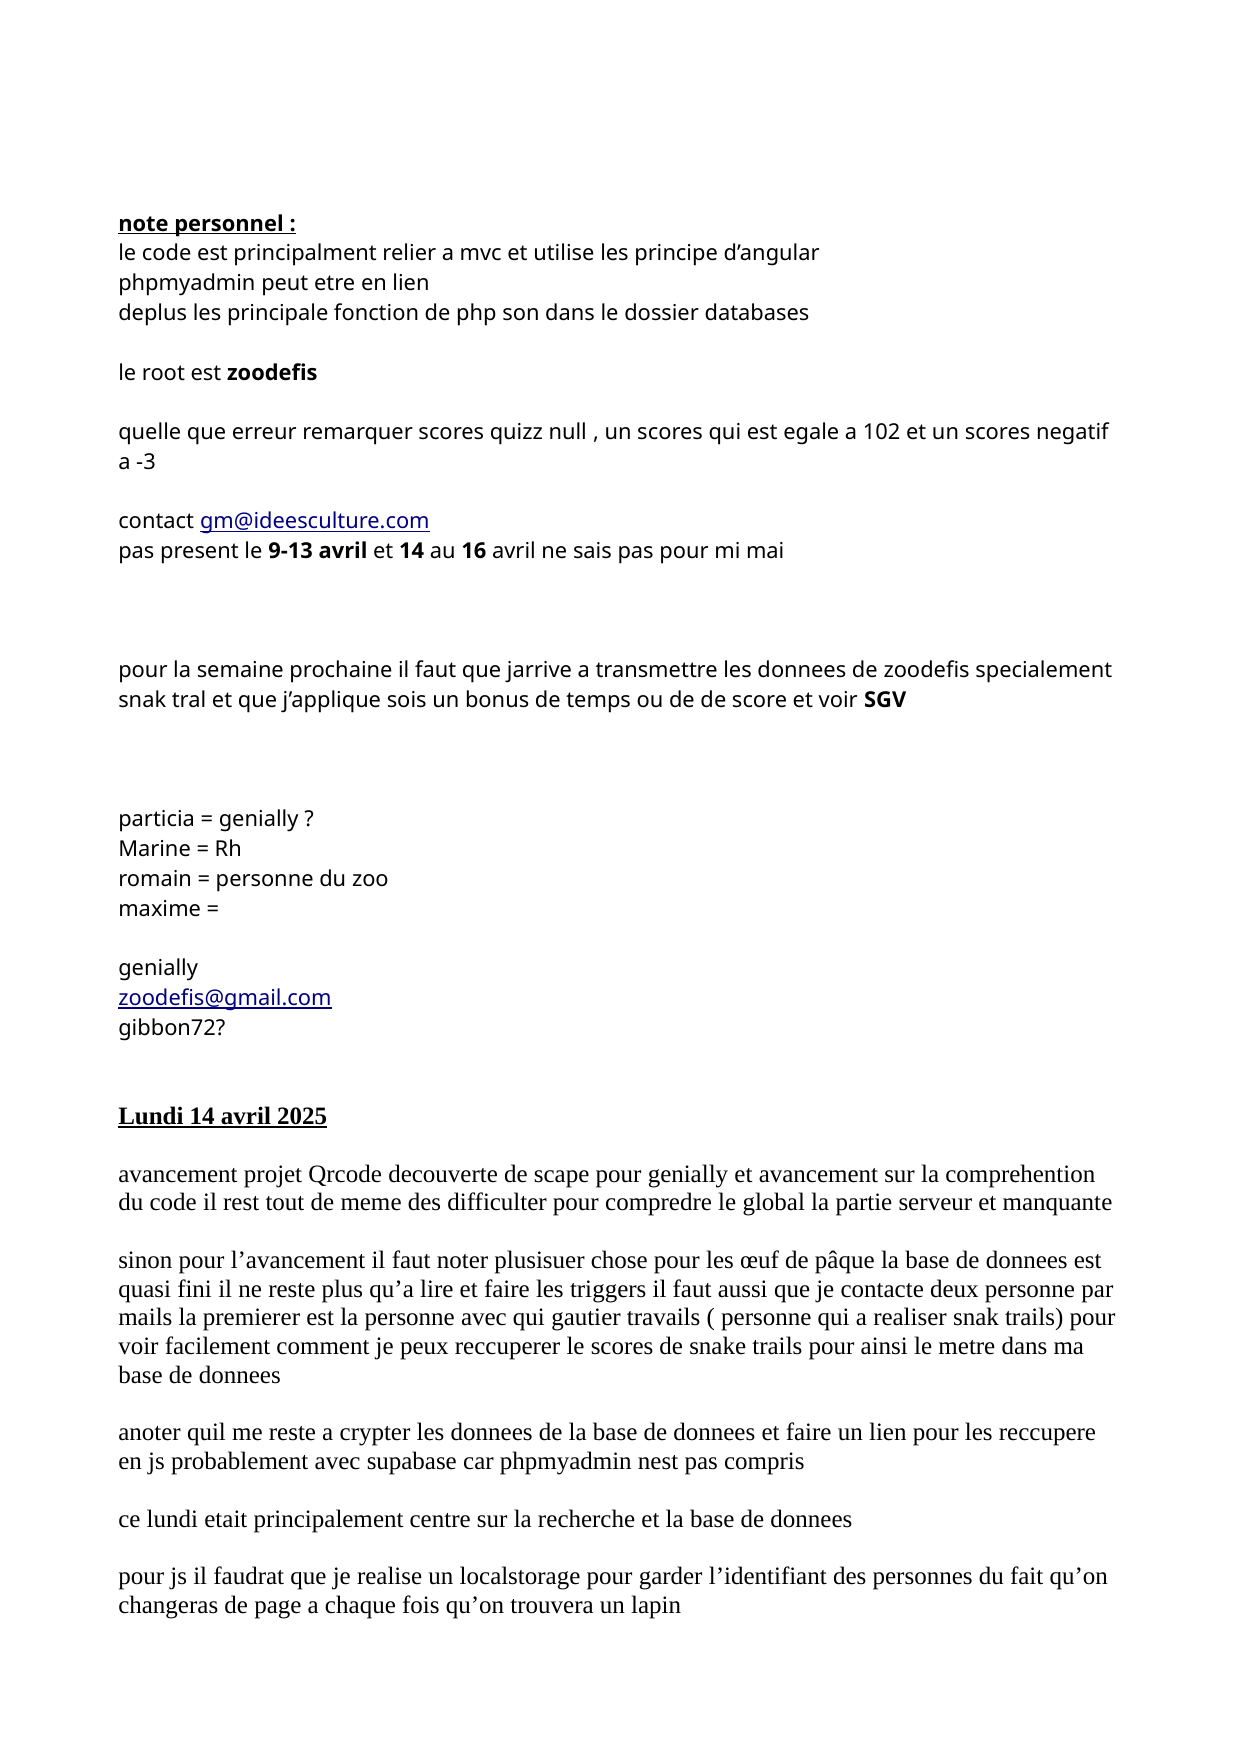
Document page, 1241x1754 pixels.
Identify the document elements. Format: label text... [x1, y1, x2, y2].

text quelle que erreur remarquer scores quizz null , un scores qui est egale a 102 et un scores negatif a -3 [118, 416, 1122, 476]
text note personnel : [118, 207, 1122, 237]
text avancement projet Qrcode decouverte de scape pour genially et avancement sur la comprehention du code il rest tout de meme des difficulter pour compredre le global la partie serveur et manquante [118, 1159, 1122, 1216]
text pour js il faudrat que je realise un localstorage pour garder l’identifiant des personnes du fait qu’on changeras de page a chaque fois qu’on trouvera un lapin [118, 1561, 1122, 1619]
text gibbon72? [118, 1012, 1122, 1042]
text maxime = [118, 893, 1122, 922]
text deplus les principale fonction de php son dans le dossier databases [118, 297, 1122, 327]
text romain = personne du zoo [118, 863, 1122, 893]
text anoter quil me reste a crypter les donnees de la base de donnees et faire un lien pour les reccupere en js probablement avec supabase car phpmyadmin nest pas compris [118, 1417, 1122, 1475]
text sinon pour l’avancement il faut noter plusisuer chose pour les œuf de pâque la base de donnees est quasi fini il ne reste plus qu’a lire et faire les triggers il faut aussi que je contacte deux personne par mails la premierer est la personne avec qui gautier travails ( personne qui a realiser snak trails) pour voir facilement comment je peux reccuperer le scores de snake trails pour ainsi le metre dans ma base de donnees [118, 1245, 1122, 1389]
text le code est principalment relier a mvc et utilise les principe d’angular [118, 237, 1122, 267]
text le root est zoodefis [118, 356, 1122, 386]
text phpmyadmin peut etre en lien [118, 267, 1122, 297]
text particia = genially ? [118, 803, 1122, 833]
text pour la semaine prochaine il faut que jarrive a transmettre les donnees de zoodefis specialement snak tral et que j’applique sois un bonus de temps ou de de score et voir SGV [118, 654, 1122, 714]
text Marine = Rh [118, 833, 1122, 863]
text zoodefis@gmail.com [118, 982, 1122, 1012]
text pas present le 9-13 avril et 14 au 16 avril ne sais pas pour mi mai [118, 535, 1122, 565]
text contact gm@ideesculture.com [118, 505, 1122, 535]
text Lundi 14 avril 2025 [118, 1101, 1122, 1130]
text ce lundi etait principalement centre sur la recherche et la base de donnees [118, 1504, 1122, 1532]
text genially [118, 952, 1122, 982]
